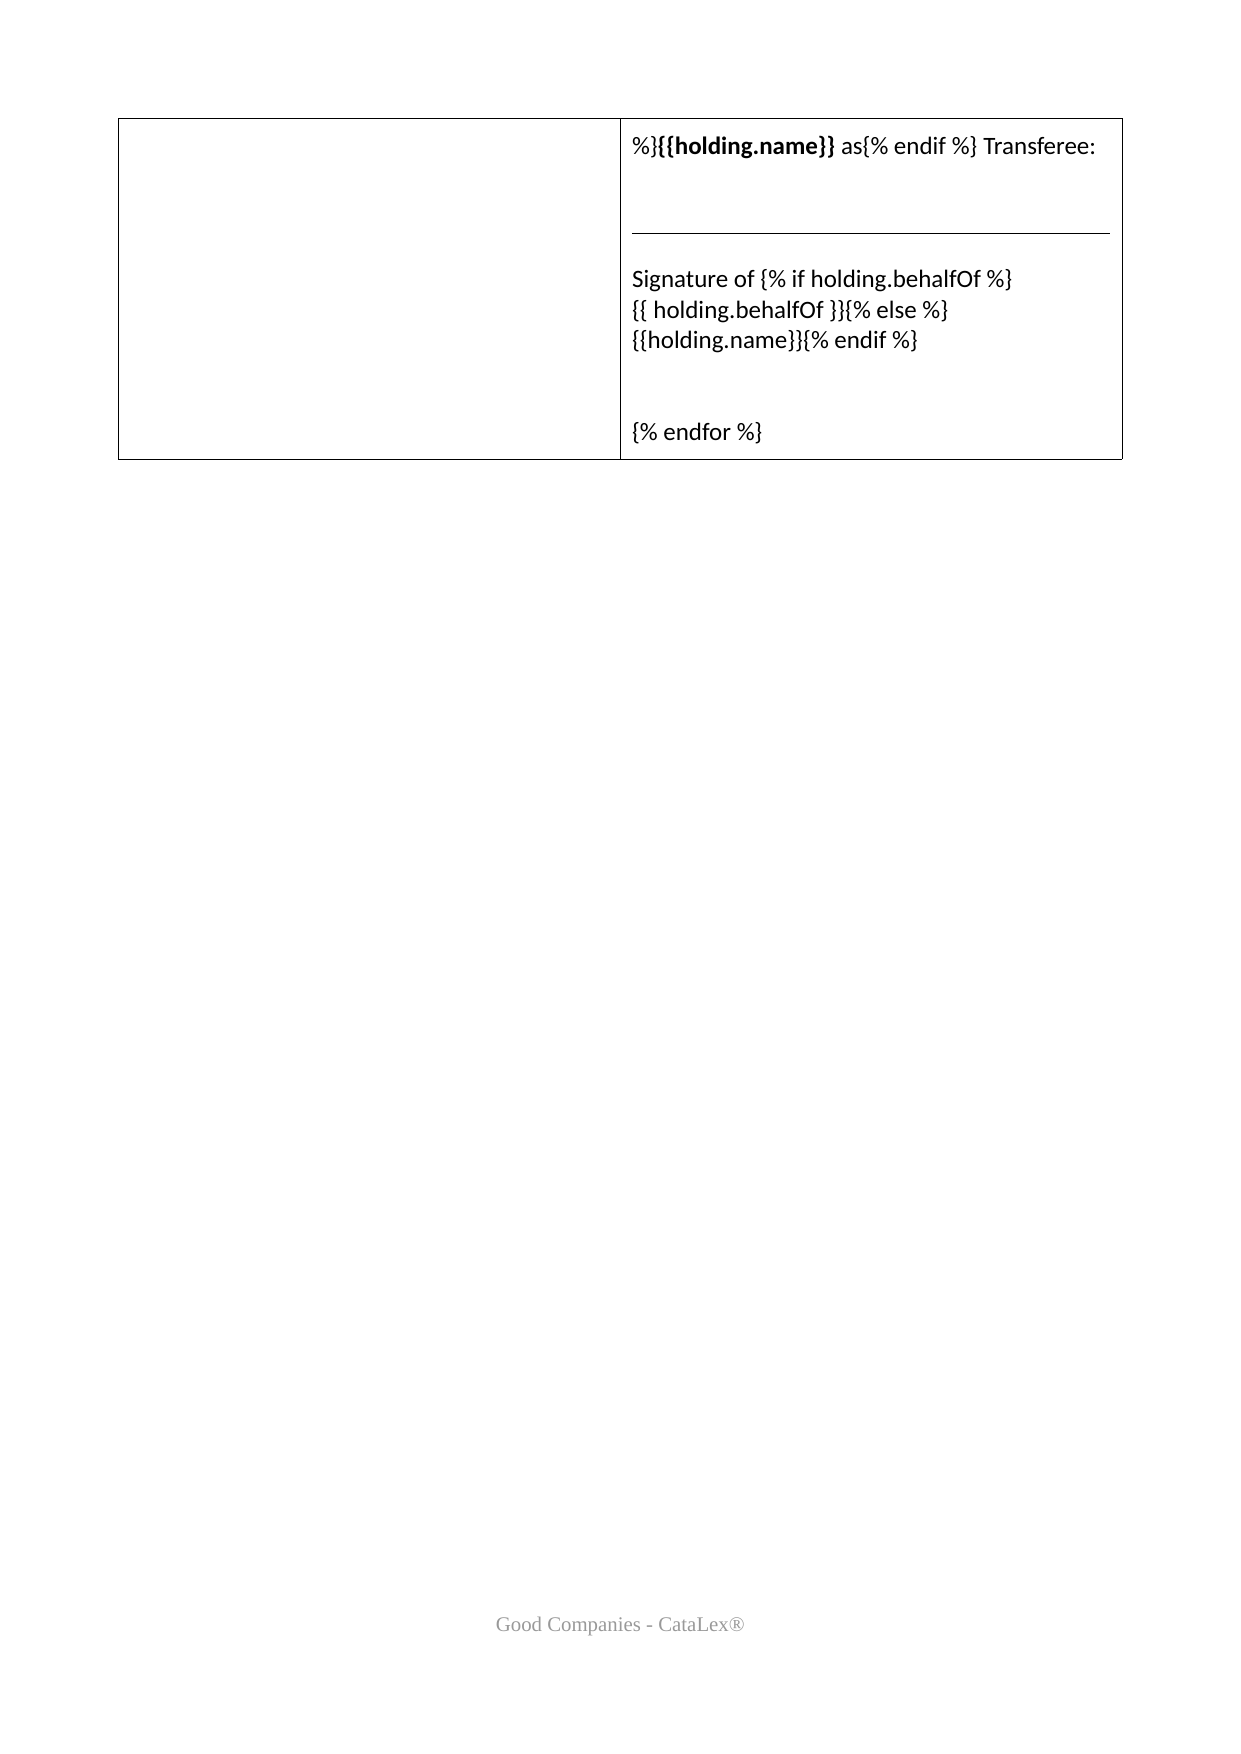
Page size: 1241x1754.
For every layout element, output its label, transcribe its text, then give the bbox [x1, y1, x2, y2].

table_cell [119, 119, 620, 458]
table_header [632, 191, 1110, 233]
table_cell %}{{holding.name}} as{% endif %} Transferee: Signature of {% if holding.behalfOf %}{{ holding.behalfOf }}{% else %}{{holding.name}}{% endif %} {% endfor %} [621, 119, 1122, 458]
